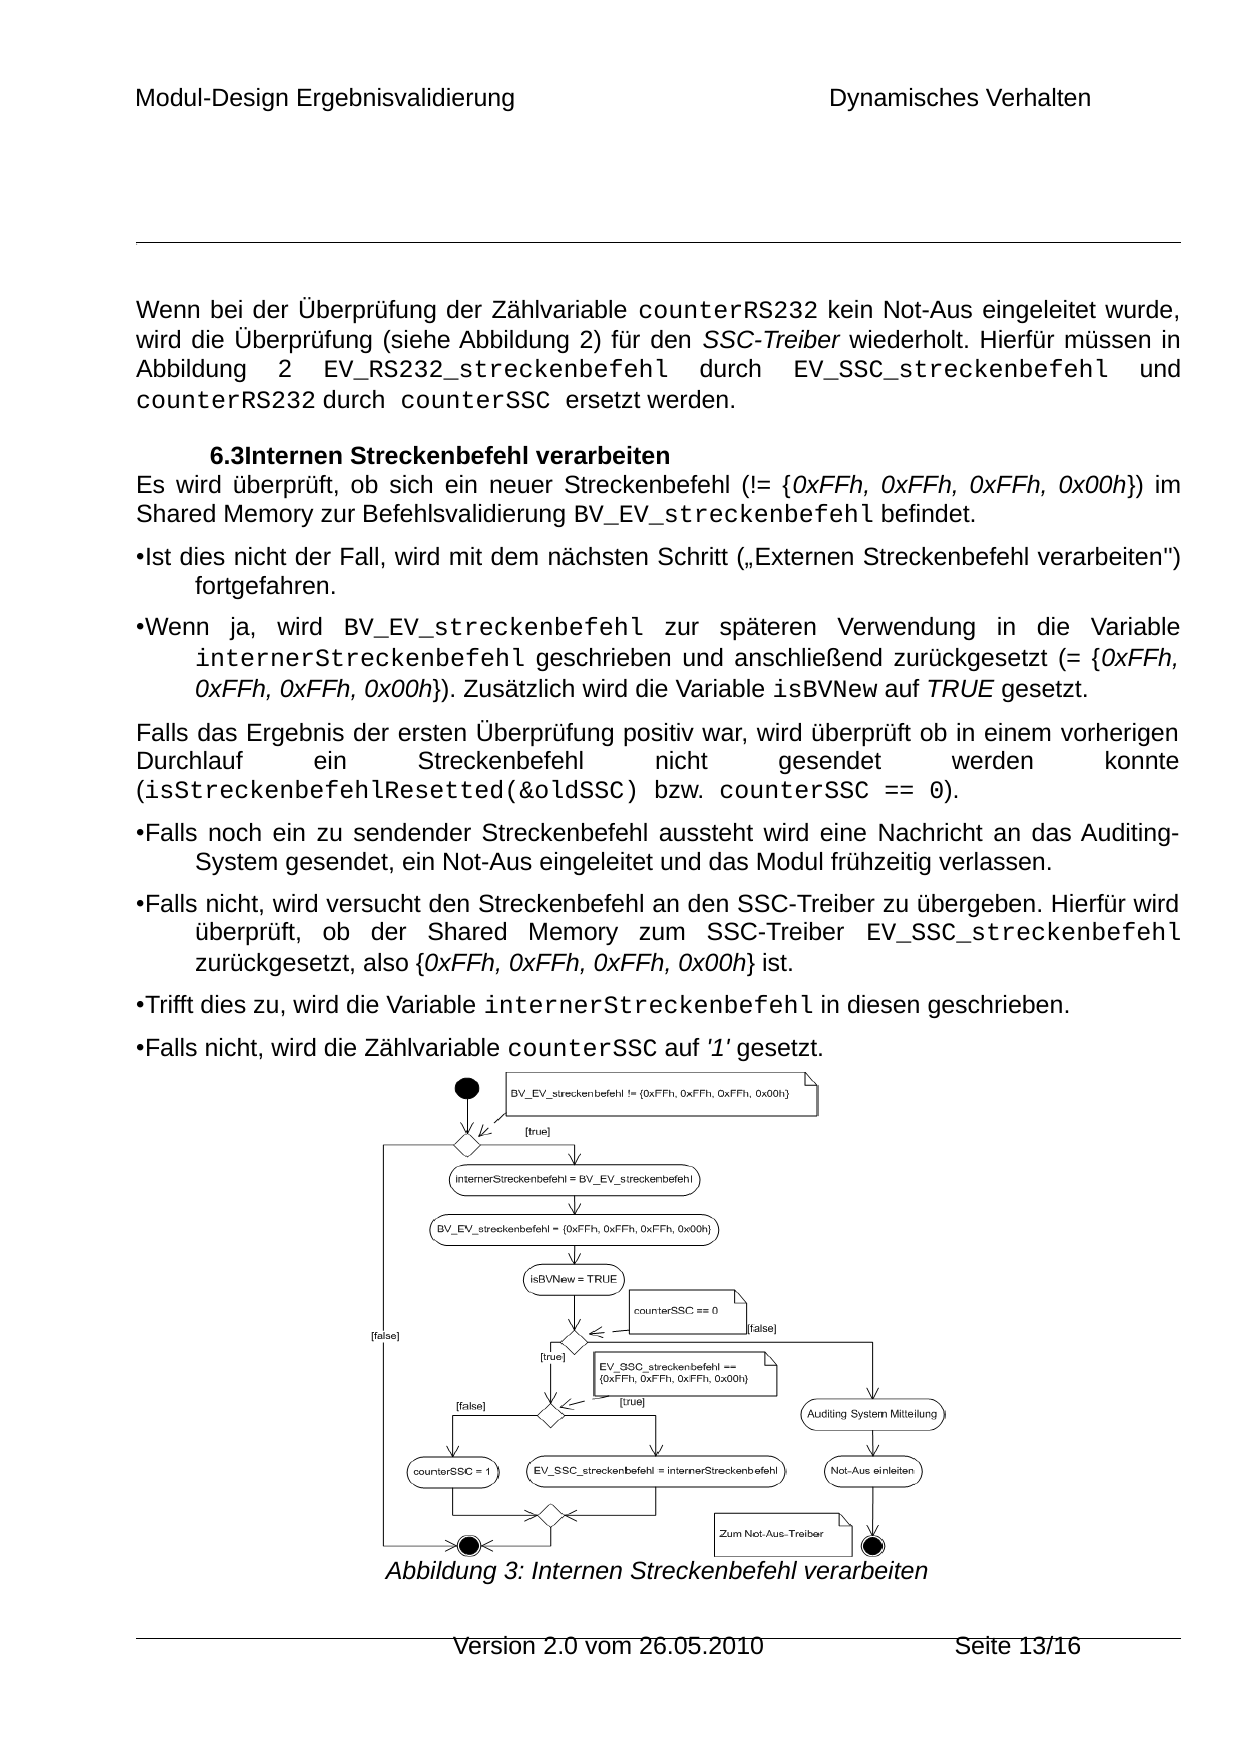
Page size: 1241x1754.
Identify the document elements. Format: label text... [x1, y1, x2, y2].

list Falls nicht, wird versucht den Streckenbefehl an den SSC-Treiber zu übergeben. Hierfür wird überprüft, ob der Shared Memory zum SSC-Treiber EV_SSC_streckenbefehl zurückgesetzt, also {0xFFh, 0xFFh, 0xFFh, 0x00h} ist. [136, 888, 1181, 977]
list Trifft dies zu, wird die Variable internerStreckenbefehl in diesen geschrieben. [136, 989, 1181, 1021]
text Falls das Ergebnis der ersten Überprüfung positiv war, wird überprüft ob in einem vorherigen Durchlauf ein Streckenbefehl nicht gesendet werden konnte (isStreckenbefehlResetted(&oldSSC) bzw. counterSSC == 0). [136, 717, 1181, 806]
subtitle Internen Streckenbefehl verarbeiten [209, 441, 1181, 470]
text Wenn bei der Überprüfung der Zählvariable counterRS232 kein Not-Aus eingeleitet wurde, wird die Überprüfung (siehe Abbildung 2) für den SSC-Treiber wiederholt. Hierfür müssen in Abbildung 2 EV_RS232_streckenbefehl durch EV_SSC_streckenbefehl und counterRS232 durch counterSSC ersetzt werden. [136, 294, 1181, 416]
list Falls noch ein zu sendender Streckenbefehl aussteht wird eine Nachricht an das Auditing-System gesendet, ein Not-Aus eingeleitet und das Modul frühzeitig verlassen. [136, 818, 1181, 876]
list Wenn ja, wird BV_EV_streckenbefehl zur späteren Verwendung in die Variable internerStreckenbefehl geschrieben und anschließend zurückgesetzt (= {0xFFh, 0xFFh, 0xFFh, 0x00h}). Zusätzlich wird die Variable isBVNew auf TRUE gesetzt. [136, 612, 1181, 705]
text Es wird überprüft, ob sich ein neuer Streckenbefehl (!= {0xFFh, 0xFFh, 0xFFh, 0x00h}) im Shared Memory zur Befehlsvalidierung BV_EV_streckenbefehl befindet. [136, 470, 1181, 529]
picture [371, 1072, 946, 1557]
text Abbildung 3: Internen Streckenbefehl verarbeiten [136, 1089, 1181, 1585]
list Ist dies nicht der Fall, wird mit dem nächsten Schritt („Externen Streckenbefehl verarbeiten'') fortgefahren. [136, 542, 1181, 600]
list Falls nicht, wird die Zählvariable counterSSC auf '1' gesetzt. [136, 1033, 1181, 1064]
